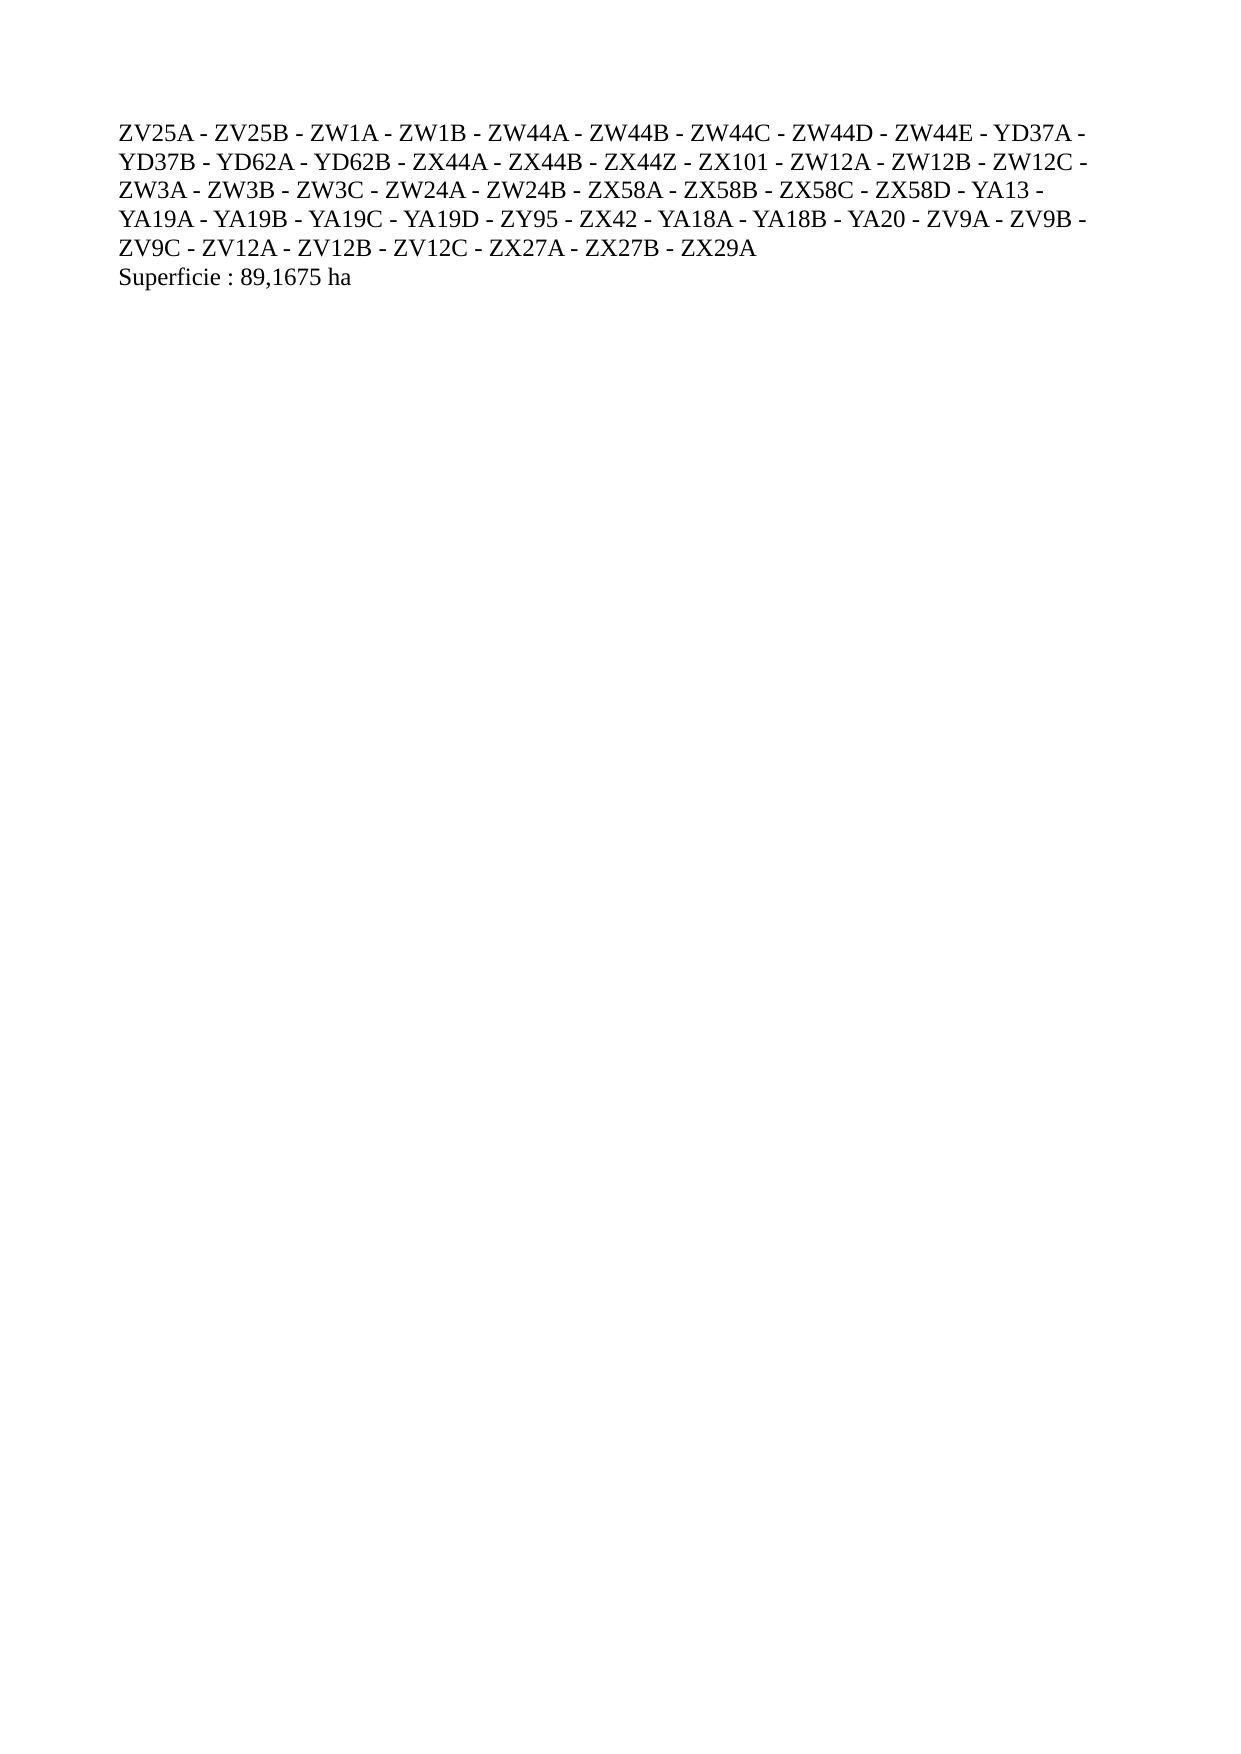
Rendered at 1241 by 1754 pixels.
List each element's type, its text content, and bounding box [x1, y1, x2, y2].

text - ZV25A - ZV25B - ZW1A - ZW1B - ZW44A - ZW44B - ZW44C - ZW44D - ZW44E - YD37A - YD37B - YD62A - YD62B - ZX44A - ZX44B - ZX44Z - ZX101 - ZW12A - ZW12B - ZW12C - ZW3A - ZW3B - ZW3C - ZW24A - ZW24B - ZX58A - ZX58B - ZX58C - ZX58D - YA13 - YA19A - YA19B - YA19C - YA19D - ZY95 - ZX42 - YA18A - YA18B - YA20 - ZV9A - ZV9B - ZV9C - ZV12A - ZV12B - ZV12C - ZX27A - ZX27B - ZX29A [118, 118, 1122, 262]
text Superficie : 89,1675 ha [118, 262, 1122, 291]
